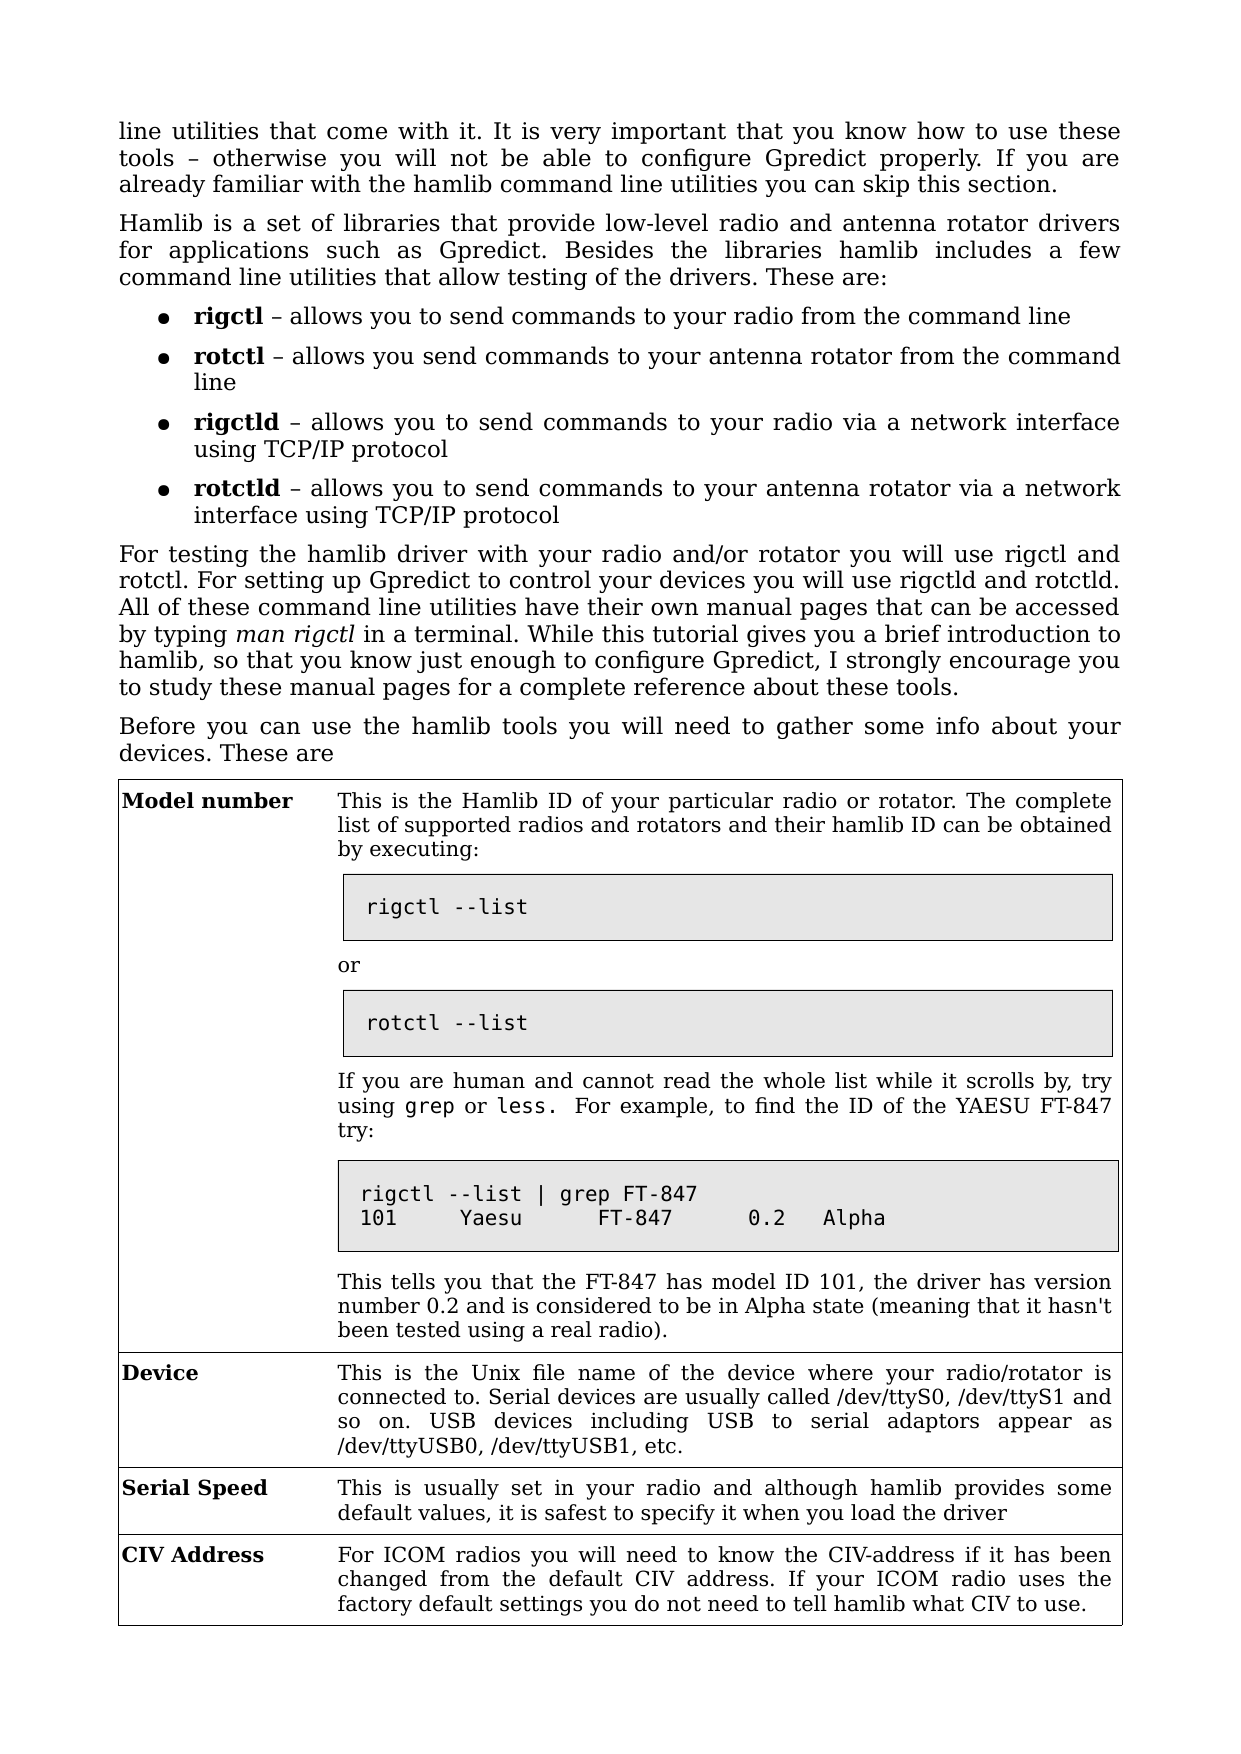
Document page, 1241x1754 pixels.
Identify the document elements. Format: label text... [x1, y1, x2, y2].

list rigctl – allows you to send commands to your radio from the command line [156, 303, 1122, 330]
list rotctl – allows you send commands to your antenna rotator from the command line [156, 343, 1122, 396]
table_cell This is usually set in your radio and although hamlib provides some default values, it is safest to specify it when you load the driver [335, 1468, 1122, 1534]
table_cell Serial Speed [119, 1468, 334, 1534]
table_cell Device [119, 1353, 334, 1467]
table_cell This is the Unix file name of the device where your radio/rotator is connected to. Serial devices are usually called /dev/ttyS0, /dev/ttyS1 and so on. USB devices including USB to serial adaptors appear as /dev/ttyUSB0, /dev/ttyUSB1, etc. [335, 1353, 1122, 1467]
table_header This is the Hamlib ID of your particular radio or rotator. The complete list of supported radios and rotators and their hamlib ID can be obtained by executing: rigctl --list or rotctl --list If you are human and cannot read the whole list while it scrolls by, try using grep or less. For example, to find the ID of the YAESU FT-847 try: rigctl --list | grep FT-847 101 Yaesu FT-847 0.2 Alpha This tells you that the FT-847 has model ID 101, the driver has version number 0.2 and is considered to be in Alpha state (meaning that it hasn't been tested using a real radio). [335, 780, 1122, 1352]
table_header Model number [119, 780, 334, 1352]
text line utilities that come with it. It is very important that you know how to use these tools – otherwise you will not be able to configure Gpredict properly. If you are already familiar with the hamlib command line utilities you can skip this section. [118, 118, 1122, 198]
list rotctld – allows you to send commands to your antenna rotator via a network interface using TCP/IP protocol [156, 475, 1122, 528]
text Before you can use the hamlib tools you will need to gather some info about your devices. These are [118, 713, 1122, 767]
text Hamlib is a set of libraries that provide low-level radio and antenna rotator drivers for applications such as Gpredict. Besides the libraries hamlib includes a few command line utilities that allow testing of the drivers. These are: [118, 211, 1122, 291]
list rigctld – allows you to send commands to your radio via a network interface using TCP/IP protocol [156, 409, 1122, 462]
table_cell CIV Address [119, 1535, 334, 1625]
table_cell For ICOM radios you will need to know the CIV-address if it has been changed from the default CIV address. If your ICOM radio uses the factory default settings you do not need to tell hamlib what CIV to use. [335, 1535, 1122, 1625]
text For testing the hamlib driver with your radio and/or rotator you will use rigctl and rotctl. For setting up Gpredict to control your devices you will use rigctld and rotctld. All of these command line utilities have their own manual pages that can be accessed by typing man rigctl in a terminal. While this tutorial gives you a brief introduction to hamlib, so that you know just enough to configure Gpredict, I strongly encourage you to study these manual pages for a complete reference about these tools. [118, 541, 1122, 701]
